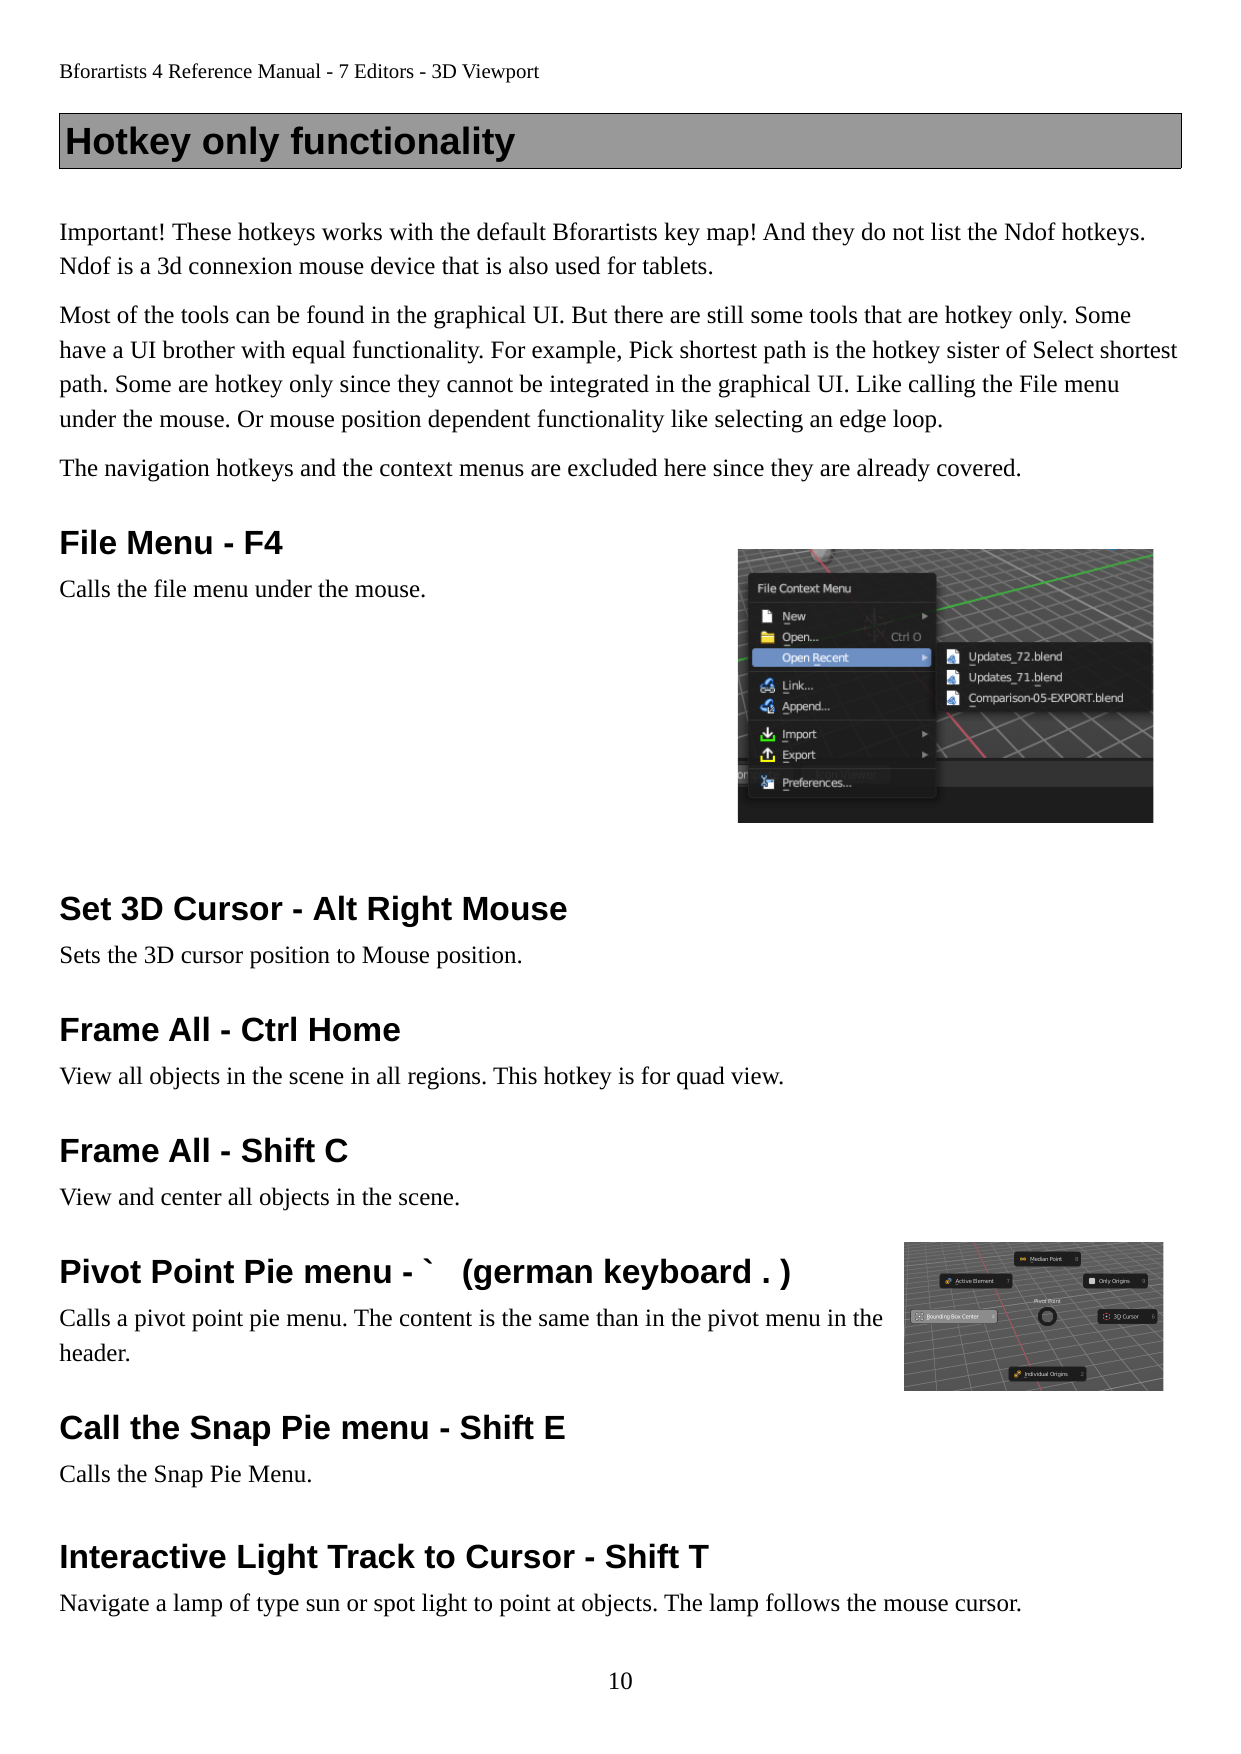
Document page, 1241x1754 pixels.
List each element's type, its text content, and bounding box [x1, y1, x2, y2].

subtitle Interactive Light Track to Cursor - Shift T [59, 1537, 1181, 1576]
text The navigation hotkeys and the context menus are excluded here since they are already covered. [59, 453, 1181, 482]
text Calls the Snap Pie Menu. [59, 1459, 1181, 1488]
text Navigate a lamp of type sun or spot light to point at objects. The lamp follows the mouse cursor. [59, 1588, 1181, 1617]
subtitle Pivot Point Pie menu - ` (german keyboard . ) [59, 1252, 904, 1291]
subtitle Call the Snap Pie menu - Shift E [59, 1408, 1181, 1447]
text View all objects in the scene in all regions. This hotkey is for quad view. [59, 1061, 1181, 1090]
table_header Hotkey only functionality [60, 114, 1181, 168]
text [1154, 574, 1181, 603]
picture [737, 549, 1154, 823]
text Important! These hotkeys works with the default Bforartists key map! And they do not list the Ndof hotkeys. Ndof is a 3d connexion mouse device that is also used for tablets. [59, 217, 1181, 280]
subtitle Frame All - Shift C [59, 1131, 1181, 1170]
text Calls the file menu under the mouse. [59, 574, 737, 603]
text Sets the 3D cursor position to Mouse position. [59, 940, 1181, 969]
text Most of the tools can be found in the graphical UI. But there are still some tools that are hotkey only. Some have a UI brother with equal functionality. For example, Pick shortest path is the hotkey sister of Select shortest path. Some are hotkey only since they cannot be integrated in the graphical UI. Like calling the File menu under the mouse. Or mouse position dependent functionality like selecting an edge loop. [59, 301, 1181, 433]
subtitle File Menu - F4 [59, 523, 1181, 562]
text View and center all objects in the scene. [59, 1182, 1181, 1211]
subtitle Frame All - Ctrl Home [59, 1010, 1181, 1049]
text Calls a pivot point pie menu. The content is the same than in the pivot menu in the header. [59, 1303, 904, 1367]
subtitle Set 3D Cursor - Alt Right Mouse [59, 889, 1181, 928]
picture [904, 1242, 1164, 1391]
